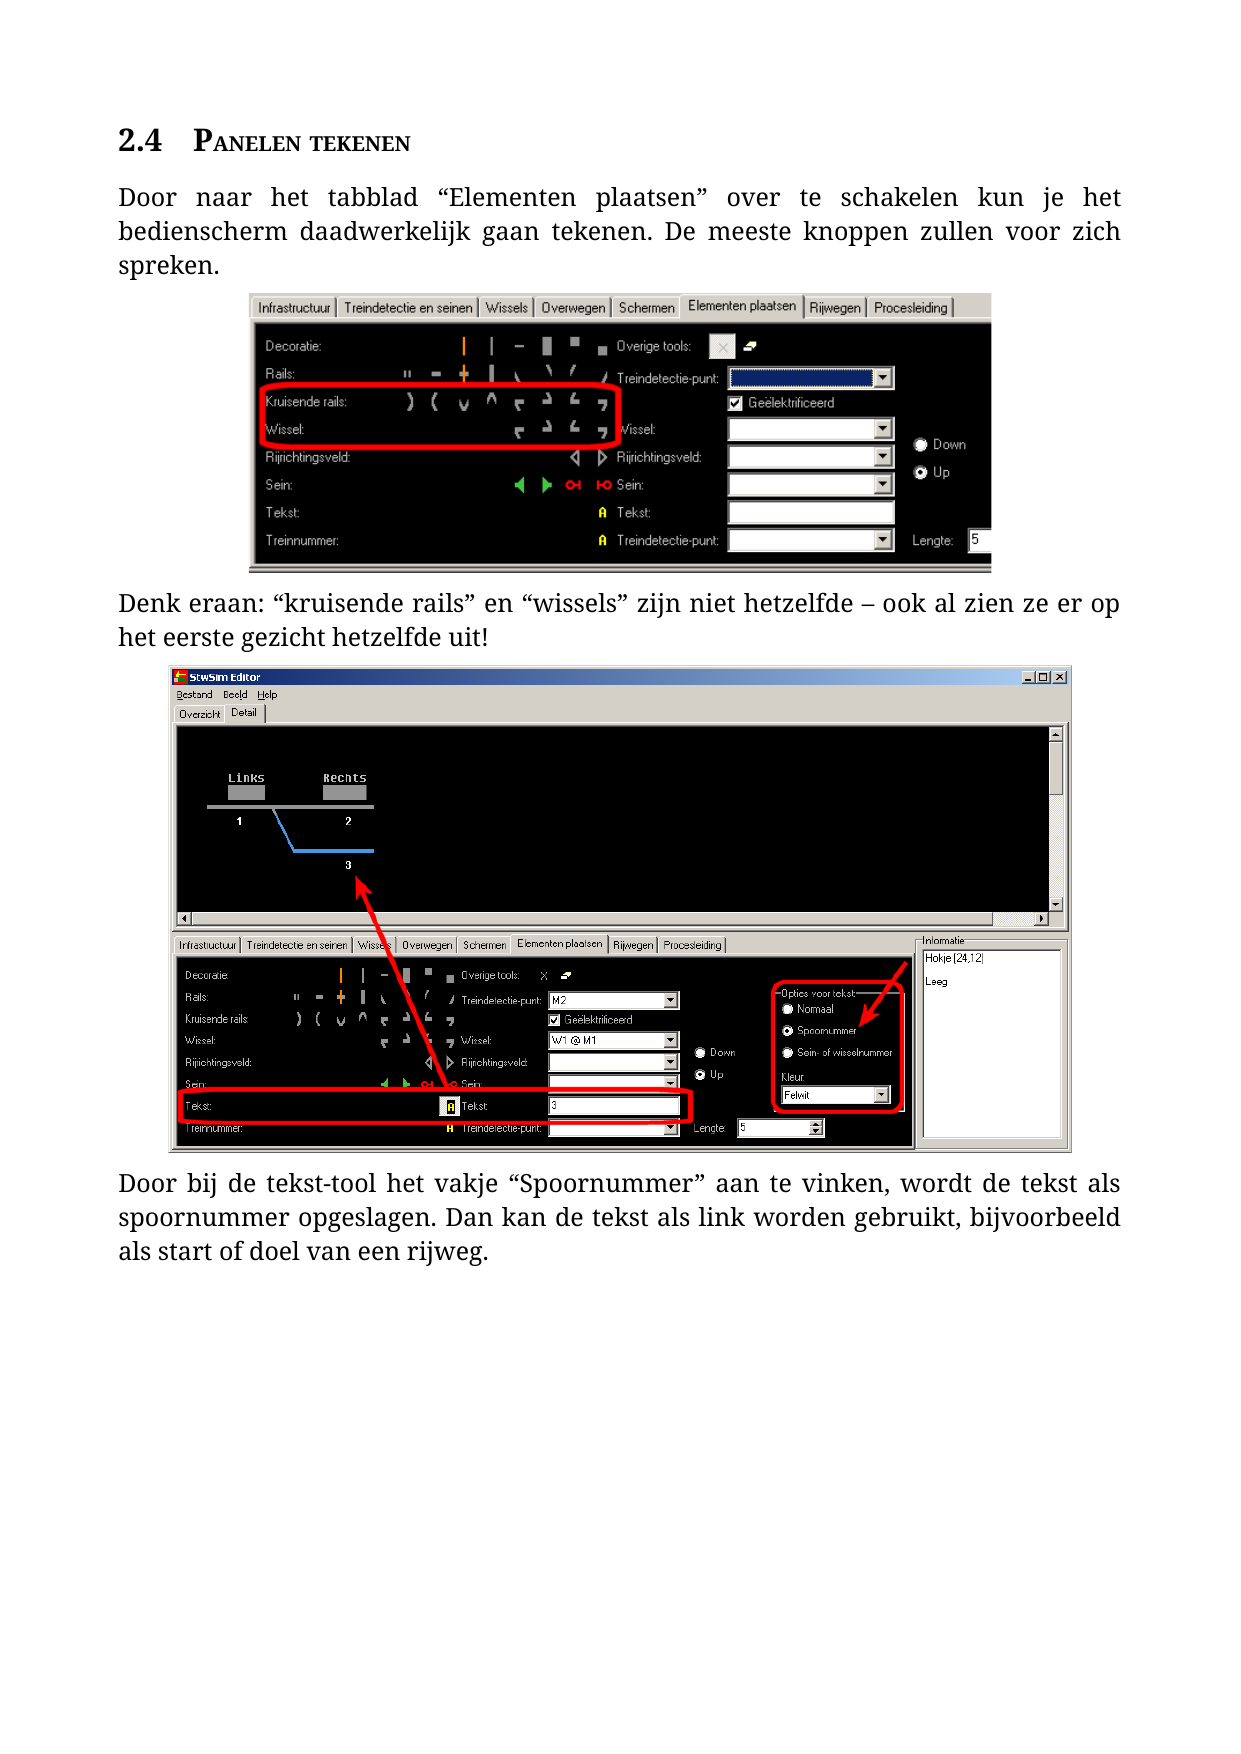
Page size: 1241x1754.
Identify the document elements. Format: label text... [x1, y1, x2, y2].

subtitle Panelen tekenen [118, 118, 1122, 161]
text Denk eraan: “kruisende rails” en “wissels” zijn niet hetzelfde – ook al zien ze er op het eerste gezicht hetzelfde uit! [118, 585, 1122, 653]
text Door bij de tekst-tool het vakje “Spoornummer” aan te vinken, wordt de tekst als spoornummer opgeslagen. Dan kan de tekst als link worden gebruikt, bijvoorbeeld als start of doel van een rijweg. [118, 1165, 1122, 1268]
text Door naar het tabblad “Elementen plaatsen” over te schakelen kun je het bedienscherm daadwerkelijk gaan tekenen. De meeste knoppen zullen voor zich spreken. [118, 179, 1122, 281]
